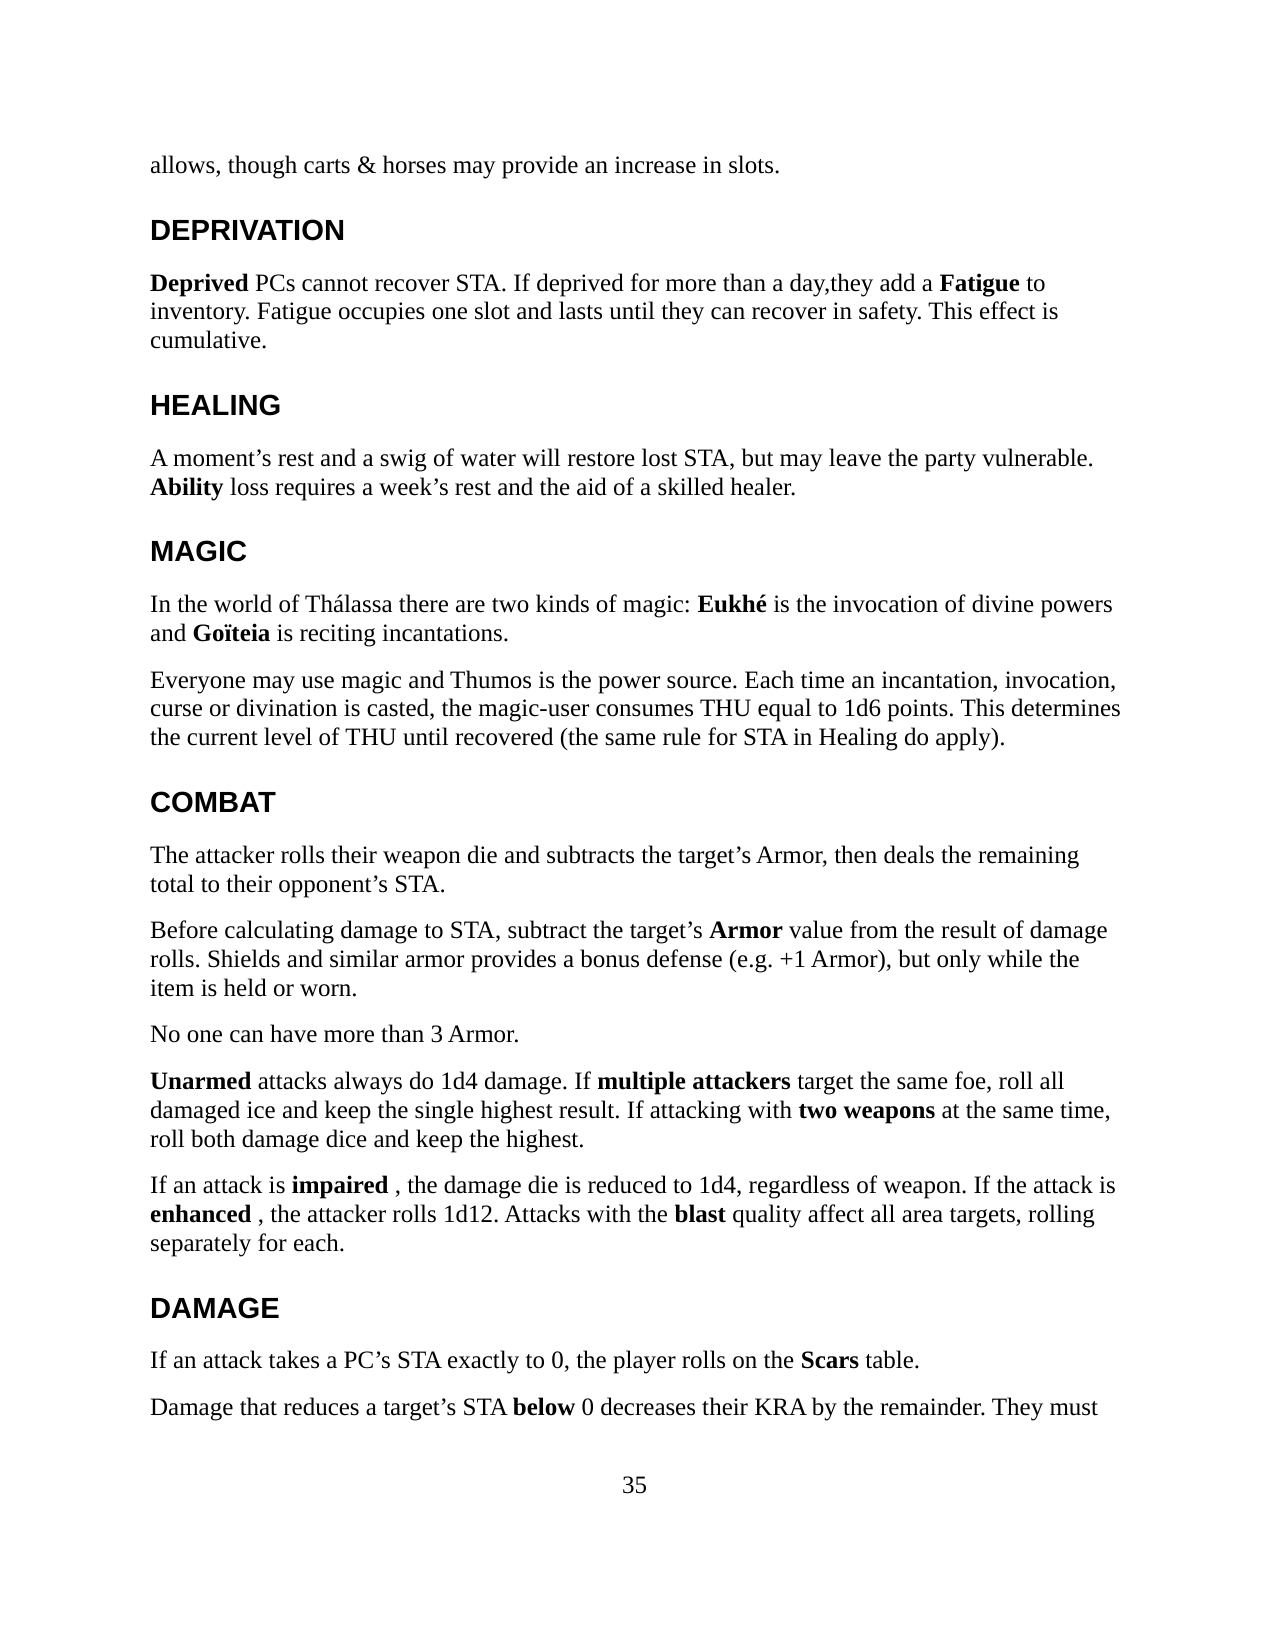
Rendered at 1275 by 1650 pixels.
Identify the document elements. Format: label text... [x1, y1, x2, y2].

text No one can have more than 3 Armor. [150, 1019, 1125, 1048]
text Unarmed attacks always do 1d4 damage. If multiple attackers target the same foe, roll all damaged ice and keep the single highest result. If attacking with two weapons at the same time, roll both damage dice and keep the highest. [150, 1066, 1125, 1152]
text A moment’s rest and a swig of water will restore lost STA, but may leave the party vulnerable. Ability loss requires a week’s rest and the aid of a skilled healer. [150, 443, 1125, 500]
subtitle HEALING [150, 388, 1125, 421]
text The attacker rolls their weapon die and subtracts the target’s Armor, then deals the remaining total to their opponent’s STA. [150, 840, 1125, 897]
text If an attack takes a PC’s STA exactly to 0, the player rolls on the Scars table. [150, 1346, 1125, 1374]
text In the world of Thálassa there are two kinds of magic: Eukhé is the invocation of divine powers and Goïteia is reciting incantations. [150, 589, 1125, 647]
subtitle MAGIC [150, 534, 1125, 568]
subtitle COMBAT [150, 785, 1125, 818]
text If an attack is impaired , the damage die is reduced to 1d4, regardless of weapon. If the attack is enhanced , the attacker rolls 1d12. Attacks with the blast quality affect all area targets, rolling separately for each. [150, 1170, 1125, 1257]
text allows, though carts & horses may provide an increase in slots. [150, 150, 1125, 179]
subtitle DEPRIVATION [150, 213, 1125, 246]
text Deprived PCs cannot recover STA. If deprived for more than a day,they add a Fatigue to inventory. Fatigue occupies one slot and lasts until they can recover in safety. This effect is cumulative. [150, 268, 1125, 354]
subtitle DAMAGE [150, 1291, 1125, 1324]
text Before calculating damage to STA, subtract the target’s Armor value from the result of damage rolls. Shields and similar armor provides a bonus defense (e.g. +1 Armor), but only while the item is held or worn. [150, 915, 1125, 1002]
text Damage that reduces a target’s STA below 0 decreases their KRA by the remainder. They must [150, 1392, 1125, 1421]
text Everyone may use magic and Thumos is the power source. Each time an incantation, invocation, curse or divination is casted, the magic-user consumes THU equal to 1d6 points. This determines the current level of THU until recovered (the same rule for STA in Healing do apply). [150, 665, 1125, 751]
